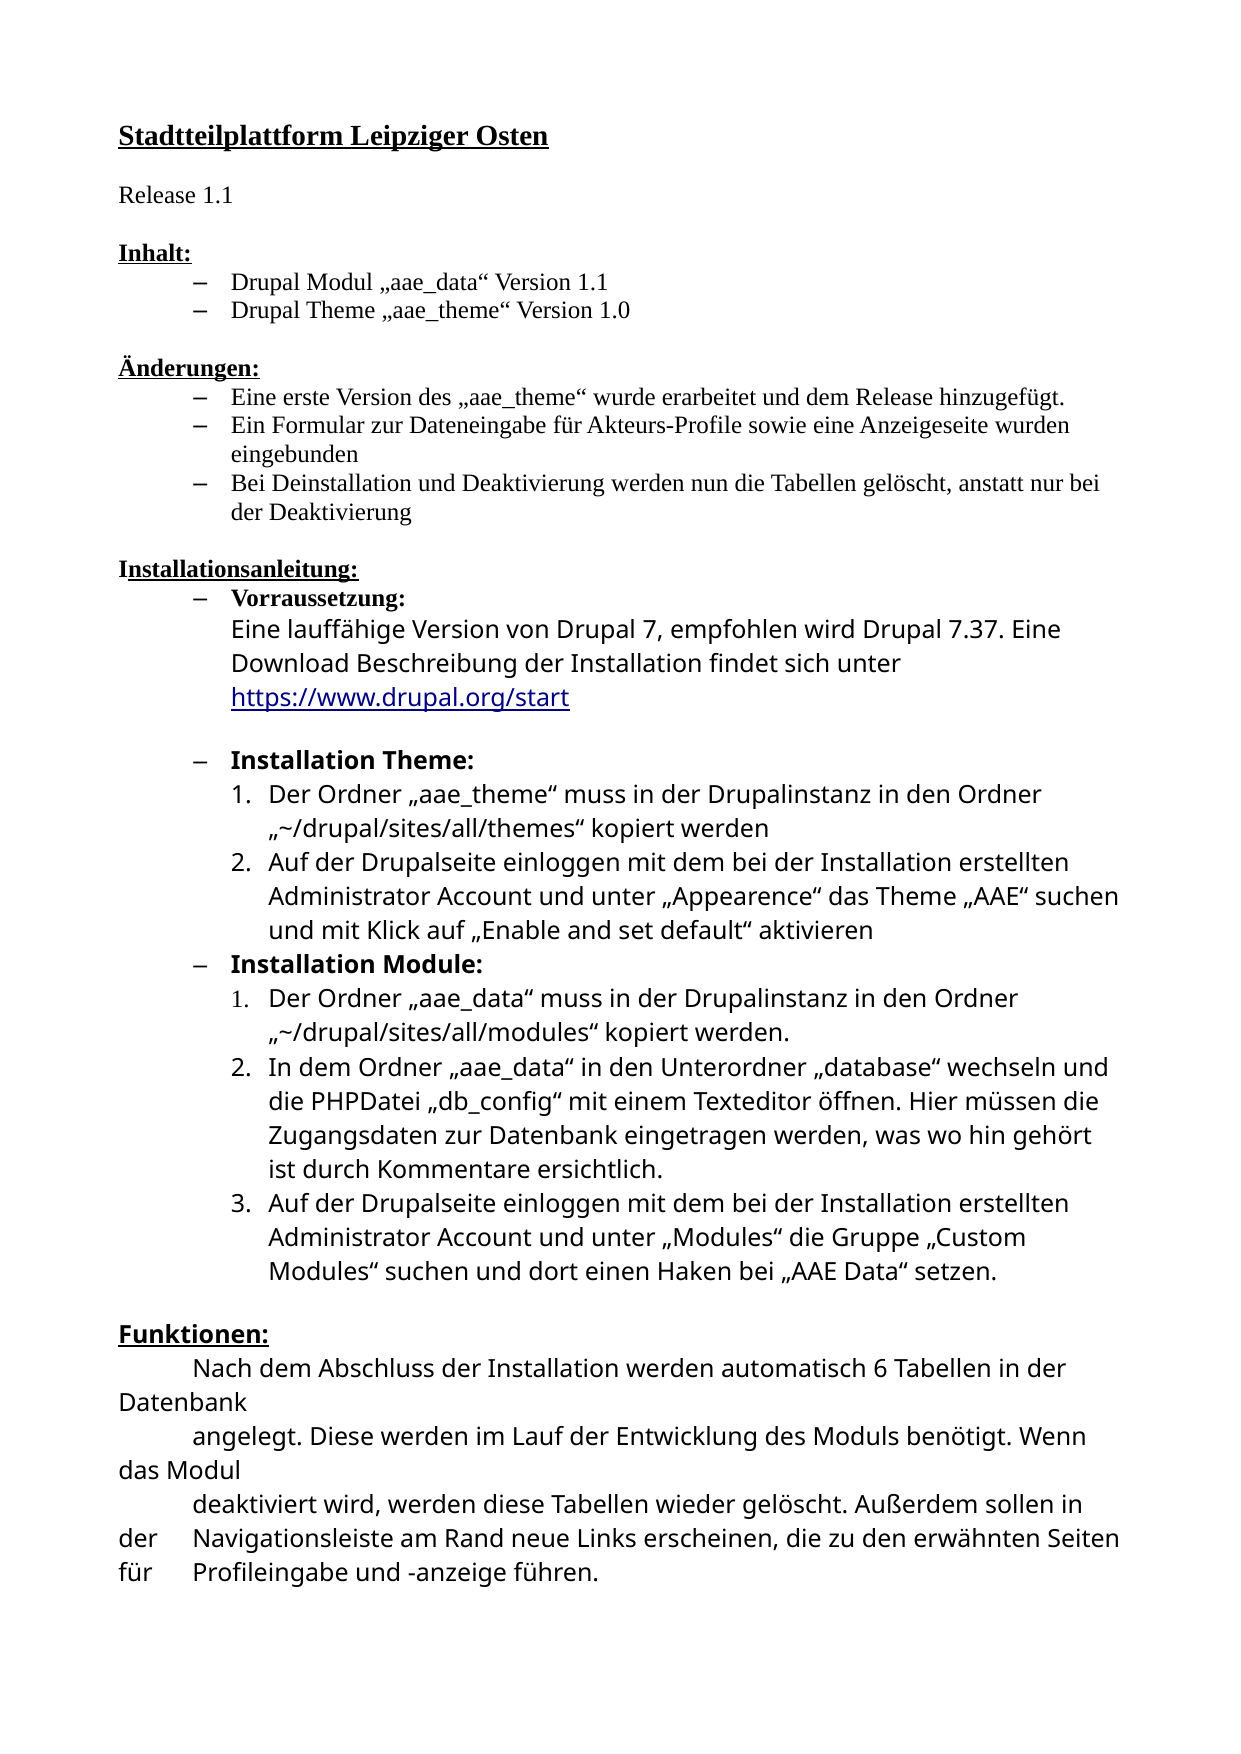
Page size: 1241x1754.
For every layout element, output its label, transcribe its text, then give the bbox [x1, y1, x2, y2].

text Release 1.1 [118, 180, 1122, 209]
text Nach dem Abschluss der Installation werden automatisch 6 Tabellen in der Datenbank [118, 1350, 1122, 1418]
text Änderungen: [118, 353, 1122, 382]
text Stadtteilplattform Leipziger Osten [118, 118, 1122, 152]
list Eine erste Version des „aae_theme“ wurde erarbeitet und dem Release hinzugefügt. [193, 382, 1122, 410]
text angelegt. Diese werden im Lauf der Entwicklung des Moduls benötigt. Wenn das Modul [118, 1418, 1122, 1487]
list Der Ordner „aae_theme“ muss in der Drupalinstanz in den Ordner „~/drupal/sites/all/themes“ kopiert werden [231, 777, 1122, 845]
list Ein Formular zur Dateneingabe für Akteurs-Profile sowie eine Anzeigeseite wurden eingebunden [193, 410, 1122, 468]
list Vorraussetzung: [193, 583, 1122, 612]
list Drupal Theme „aae_theme“ Version 1.0 [193, 295, 1122, 324]
text Installationsanleitung: [118, 554, 1122, 583]
list Auf der Drupalseite einloggen mit dem bei der Installation erstellten Administrator Account und unter „Modules“ die Gruppe „Custom Modules“ suchen und dort einen Haken bei „AAE Data“ setzen. [231, 1185, 1122, 1288]
list Installation Theme: [193, 743, 1122, 777]
text deaktiviert wird, werden diese Tabellen wieder gelöscht. Außerdem sollen in der Navigationsleiste am Rand neue Links erscheinen, die zu den erwähnten Seiten für Profileingabe und -anzeige führen. [118, 1487, 1122, 1589]
list Auf der Drupalseite einloggen mit dem bei der Installation erstellten Administrator Account und unter „Appearence“ das Theme „AAE“ suchen und mit Klick auf „Enable and set default“ aktivieren [231, 845, 1122, 947]
list Installation Module: [193, 947, 1122, 981]
list Bei Deinstallation und Deaktivierung werden nun die Tabellen gelöscht, anstatt nur bei der Deaktivierung [193, 468, 1122, 525]
text Funktionen: [118, 1316, 1122, 1350]
list Eine lauffähige Version von Drupal 7, empfohlen wird Drupal 7.37. Eine Download Beschreibung der Installation findet sich unter https://www.drupal.org/start [193, 612, 1122, 714]
list In dem Ordner „aae_data“ in den Unterordner „database“ wechseln und die PHPDatei „db_config“ mit einem Texteditor öffnen. Hier müssen die Zugangsdaten zur Datenbank eingetragen werden, was wo hin gehört ist durch Kommentare ersichtlich. [231, 1049, 1122, 1185]
text Inhalt: [118, 238, 1122, 267]
list Drupal Modul „aae_data“ Version 1.1 [193, 267, 1122, 295]
list Der Ordner „aae_data“ muss in der Drupalinstanz in den Ordner „~/drupal/sites/all/modules“ kopiert werden. [231, 981, 1122, 1049]
